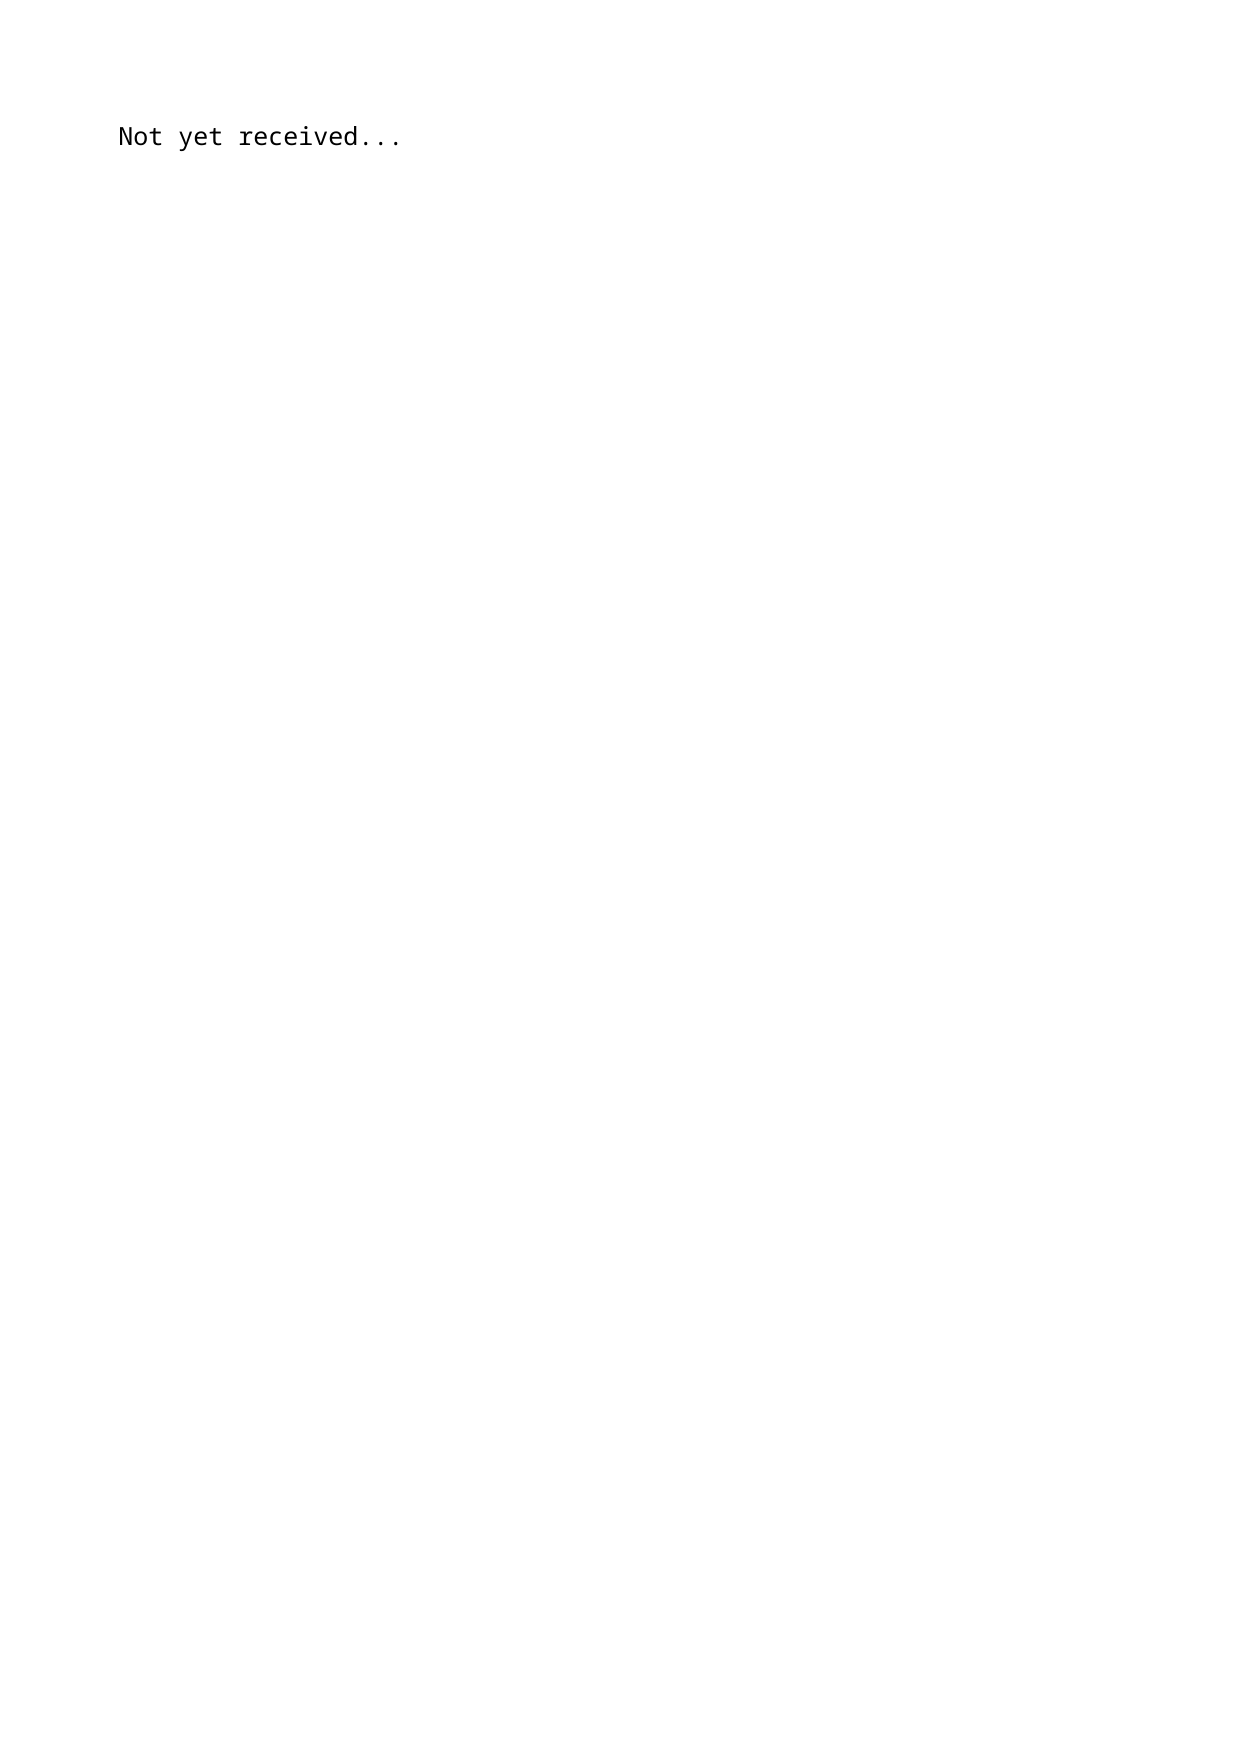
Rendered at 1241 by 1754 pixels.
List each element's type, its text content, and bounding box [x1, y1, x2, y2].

text Not yet received... [118, 118, 1122, 152]
